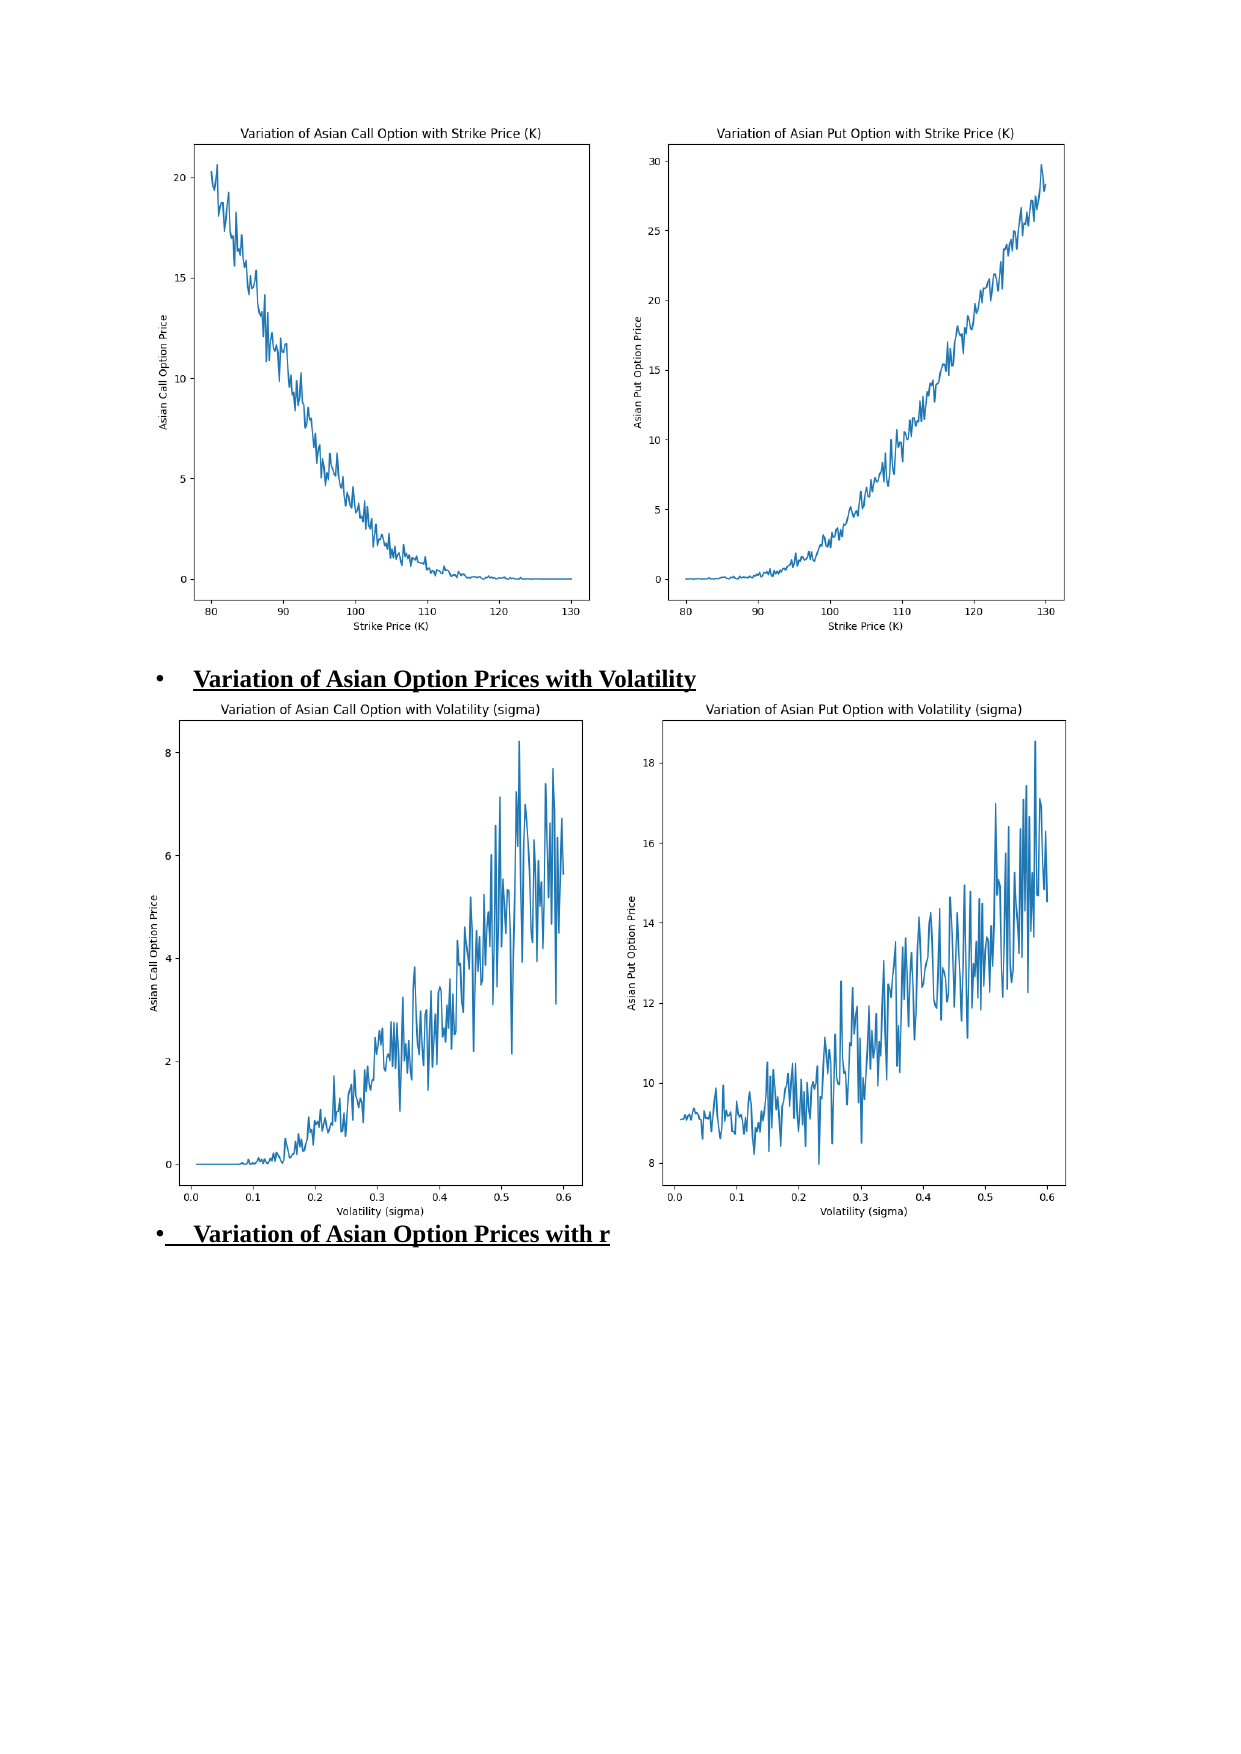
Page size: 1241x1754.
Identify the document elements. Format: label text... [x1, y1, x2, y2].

list Variation of Asian Option Prices with Volatility [156, 664, 1122, 693]
list Variation of Asian Option Prices with r [156, 1217, 1122, 1248]
picture [157, 118, 1084, 636]
picture [136, 693, 1104, 1220]
